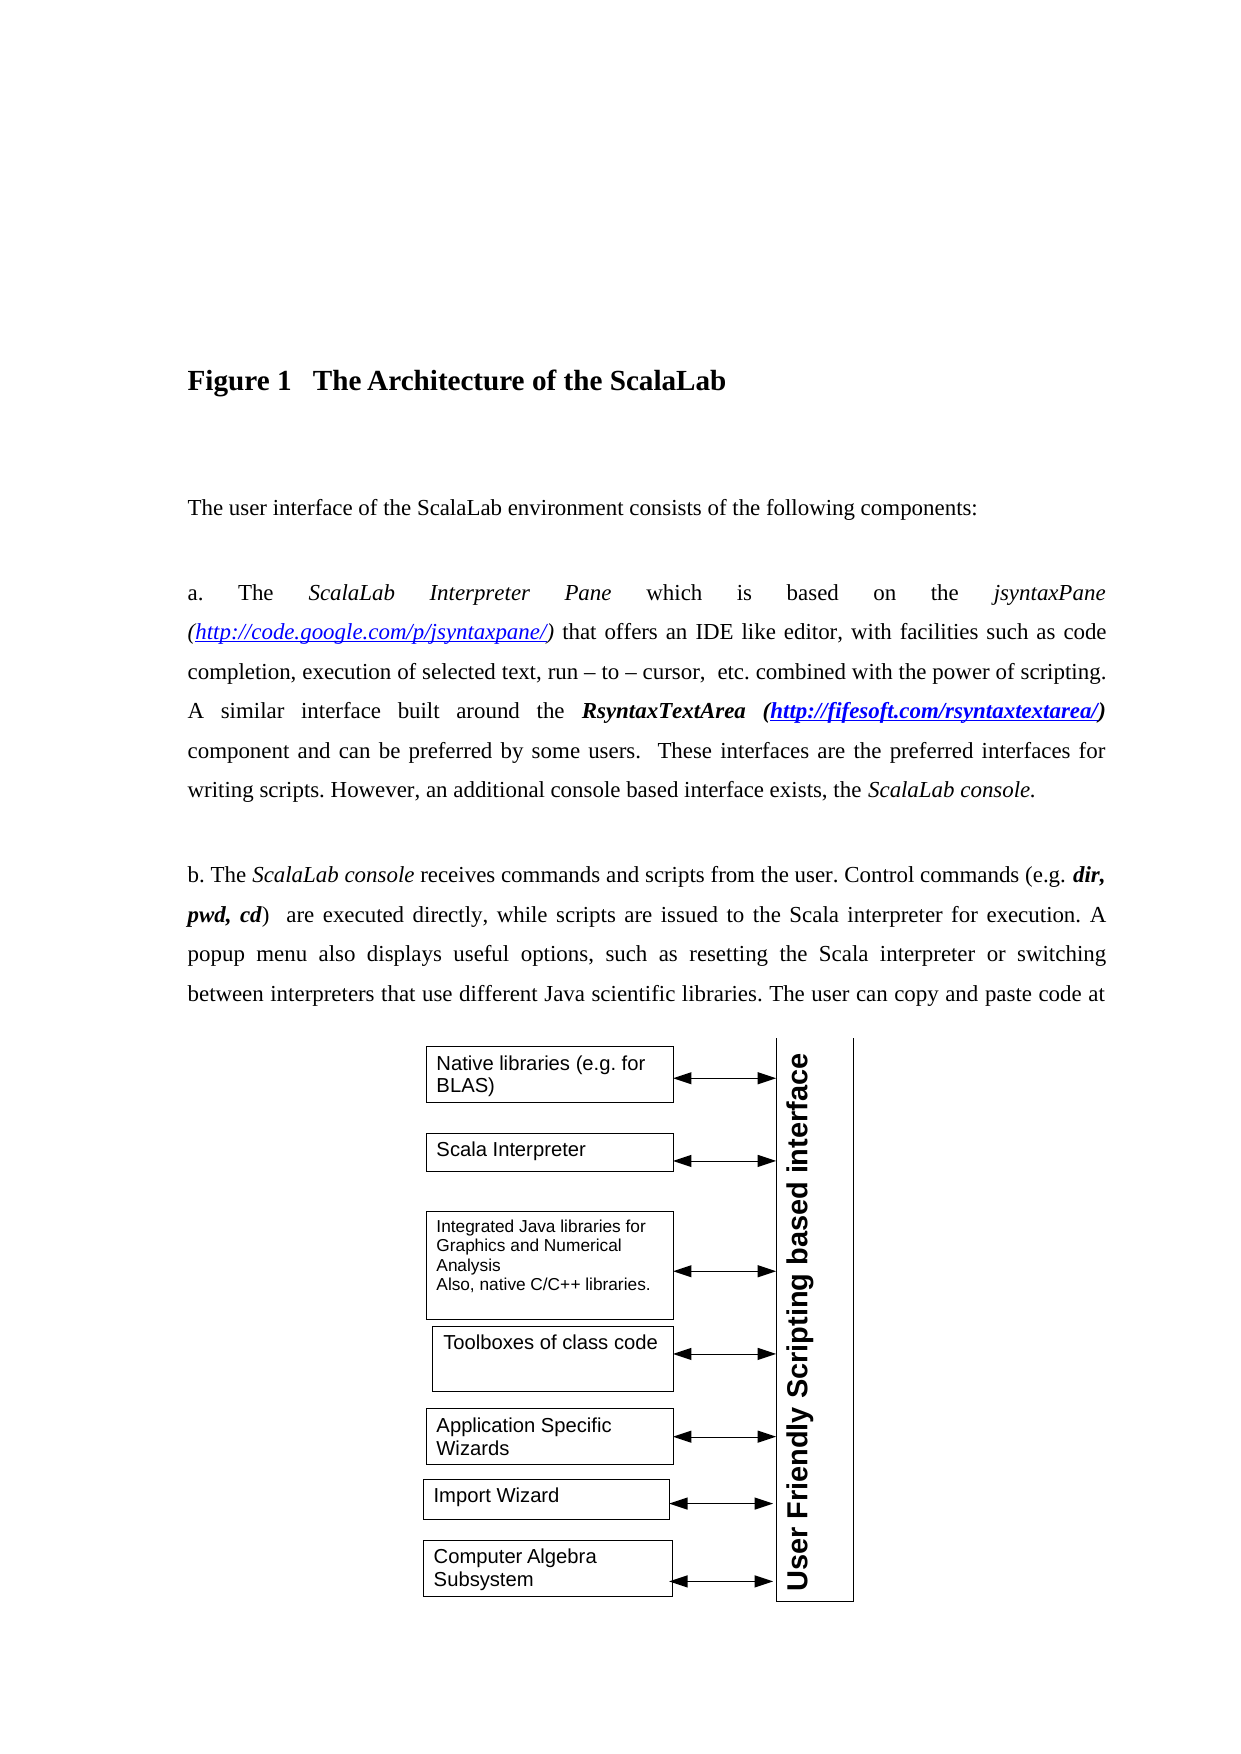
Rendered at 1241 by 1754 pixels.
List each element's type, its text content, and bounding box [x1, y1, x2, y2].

text b. The ScalaLab console receives commands and scripts from the user. Control commands (e.g. dir, pwd, cd) are executed directly, while scripts are issued to the Scala interpreter for execution. A popup menu also displays useful options, such as resetting the Scala interpreter or switching between interpreters that use different Java scientific libraries. The user can copy and paste code at [187, 861, 1108, 1006]
text a. The ScalaLab Interpreter Pane which is based on the jsyntaxPane (http://code.google.com/p/jsyntaxpane/) that offers an IDE like editor, with facilities such as code completion, execution of selected text, run – to – cursor, etc. combined with the power of scripting. A similar interface built around the RsyntaxTextArea (http://fifesoft.com/rsyntaxtextarea/) component and can be preferred by some users. These interfaces are the preferred interfaces for writing scripts. However, an additional console based interface exists, the ScalaLab console. [187, 579, 1108, 802]
text The user interface of the ScalaLab environment consists of the following components: [187, 494, 1108, 520]
text Figure 1 The Architecture of the ScalaLab [187, 363, 1108, 396]
